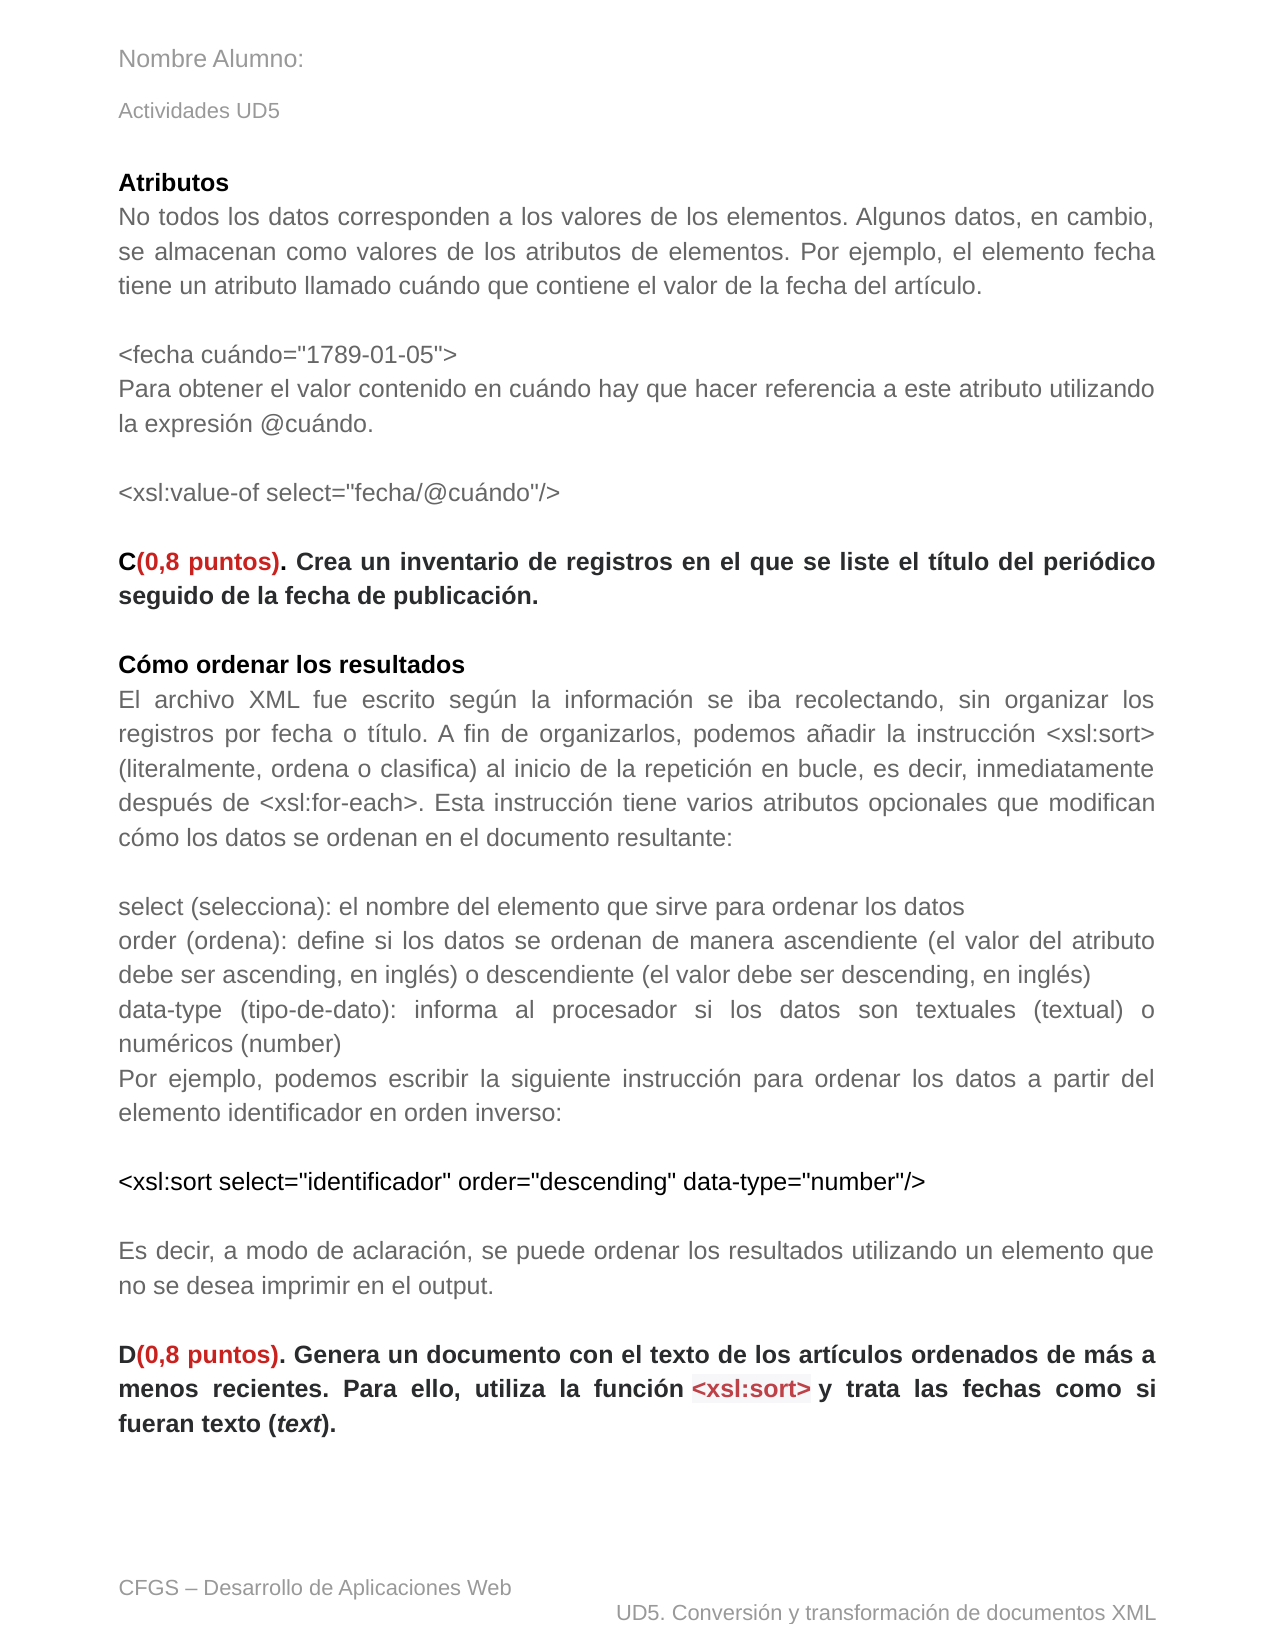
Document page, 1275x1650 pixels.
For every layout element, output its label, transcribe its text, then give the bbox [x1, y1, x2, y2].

subtitle C(0,8 puntos). Crea un inventario de registros en el que se liste el título del periódico seguido de la fecha de publicación. [118, 547, 1157, 610]
subtitle order (ordena): define si los datos se ordenan de manera ascendiente (el valor del atributo debe ser ascending, en inglés) o descendiente (el valor debe ser descending, en inglés) [118, 926, 1157, 989]
subtitle El archivo XML fue escrito según la información se iba recolectando, sin organizar los registros por fecha o título. A fin de organizarlos, podemos añadir la instrucción <xsl:sort> (literalmente, ordena o clasifica) al inicio de la repetición en bucle, es decir, inmediatamente después de <xsl:for-each>. Esta instrucción tiene varios atributos opcionales que modifican cómo los datos se ordenan en el documento resultante: [118, 685, 1157, 851]
subtitle <fecha cuándo="1789-01-05"> [118, 340, 1157, 369]
subtitle Atributos [118, 167, 1157, 196]
subtitle select (selecciona): el nombre del elemento que sirve para ordenar los datos [118, 892, 1157, 920]
subtitle Para obtener el valor contenido en cuándo hay que hacer referencia a este atributo utilizando la expresión @cuándo. [118, 374, 1157, 438]
subtitle D(0,8 puntos). Genera un documento con el texto de los artículos ordenados de más a menos recientes. Para ello, utiliza la función <xsl:sort> y trata las fechas como si fueran texto (text). [118, 1340, 1157, 1437]
subtitle <xsl:sort select="identificador" order="descending" data-type="number"/> [118, 1167, 1157, 1196]
subtitle Cómo ordenar los resultados [118, 650, 1157, 679]
subtitle <xsl:value-of select="fecha/@cuándo"/> [118, 478, 1157, 507]
subtitle No todos los datos corresponden a los valores de los elementos. Algunos datos, en cambio, se almacenan como valores de los atributos de elementos. Por ejemplo, el elemento fecha tiene un atributo llamado cuándo que contiene el valor de la fecha del artículo. [118, 202, 1157, 300]
subtitle data-type (tipo-de-dato): informa al procesador si los datos son textuales (textual) o numéricos (number) [118, 995, 1157, 1058]
subtitle Por ejemplo, podemos escribir la siguiente instrucción para ordenar los datos a partir del elemento identificador en orden inverso: [118, 1064, 1157, 1127]
subtitle Es decir, a modo de aclaración, se puede ordenar los resultados utilizando un elemento que no se desea imprimir en el output. [118, 1236, 1157, 1299]
